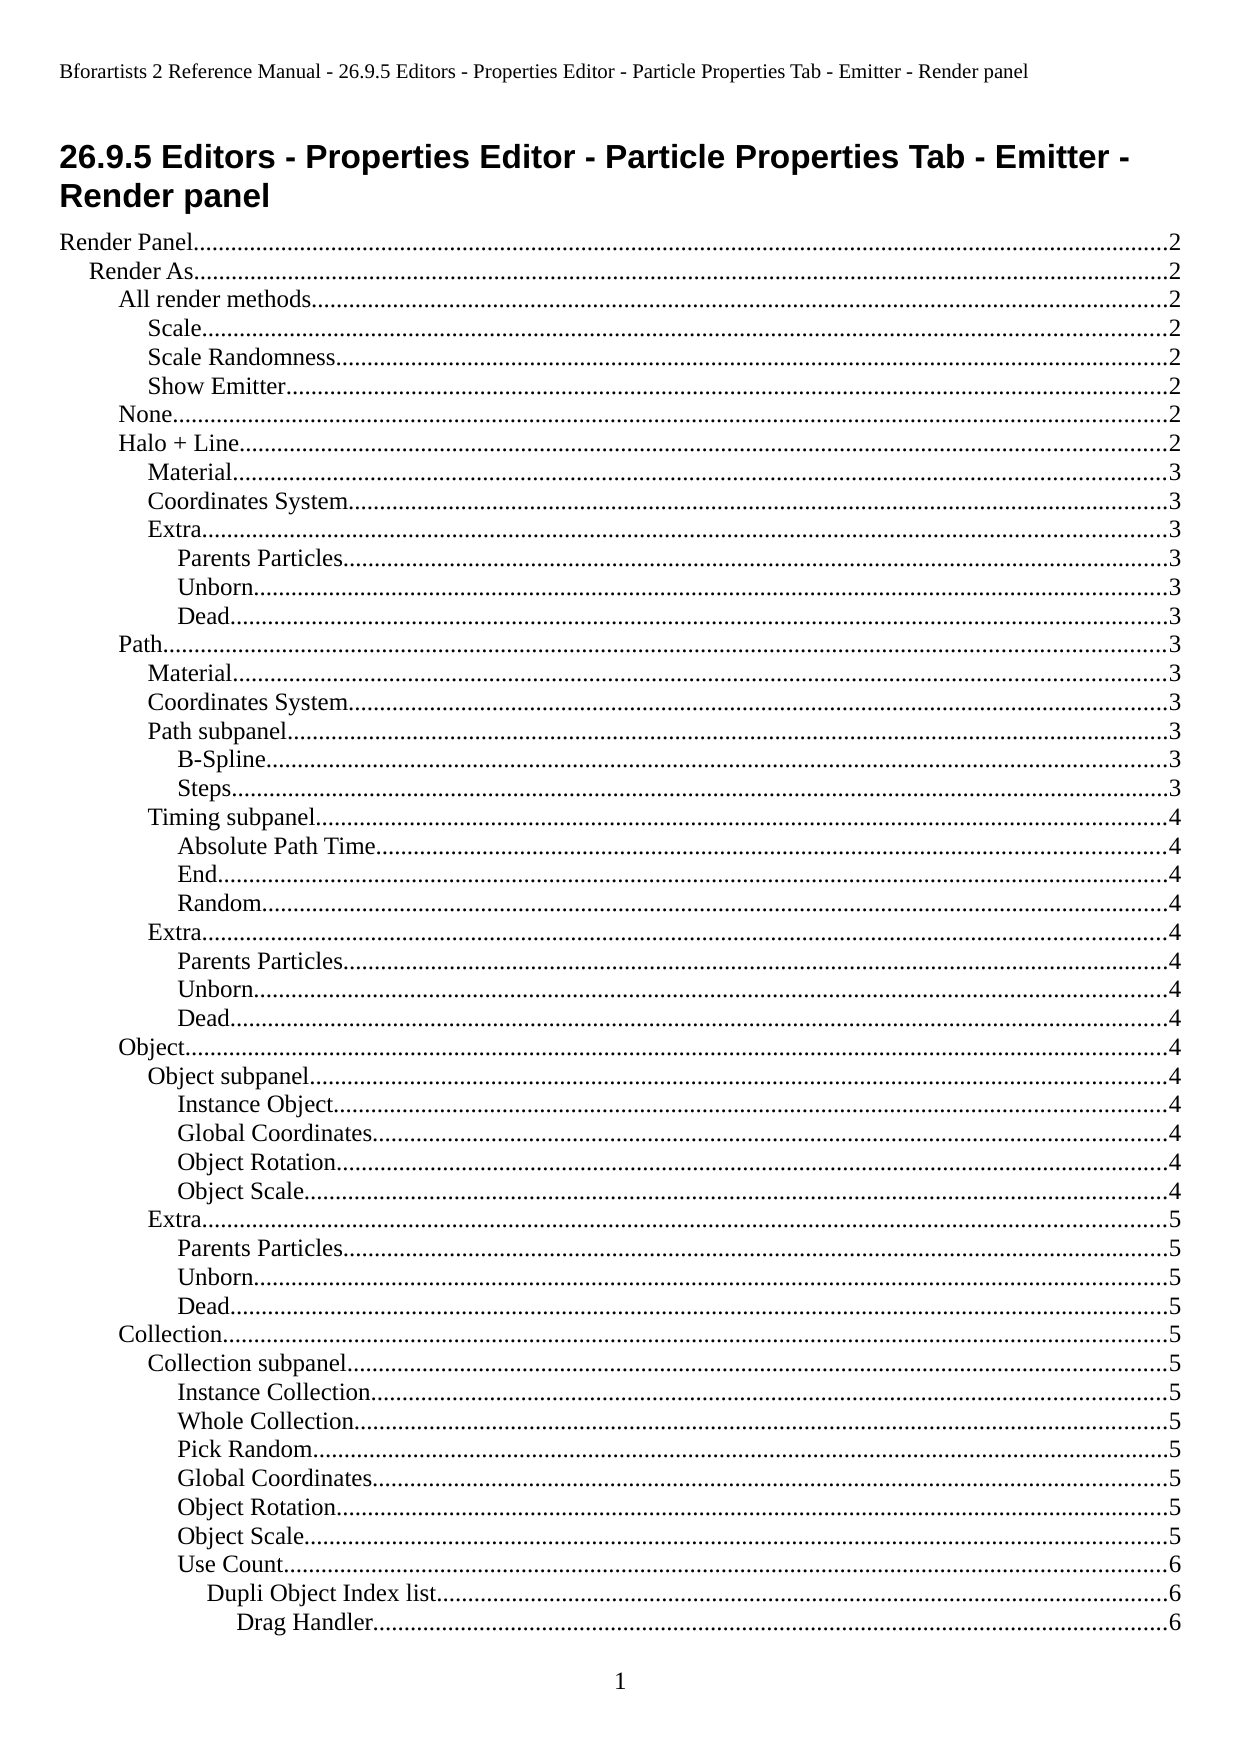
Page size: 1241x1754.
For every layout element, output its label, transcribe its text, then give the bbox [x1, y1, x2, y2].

text Unborn 5 [177, 1262, 1181, 1291]
text Coordinates System 3 [147, 486, 1181, 514]
text Collection 5 [118, 1319, 1181, 1348]
text Halo + Line 2 [118, 428, 1181, 457]
text Render Panel 2 [59, 227, 1181, 256]
text All render methods 2 [118, 284, 1181, 313]
text Material 3 [147, 457, 1181, 486]
text Object Rotation 5 [177, 1492, 1181, 1521]
text Path subpanel 3 [147, 716, 1181, 744]
text Path 3 [118, 629, 1181, 658]
subtitle 26.9.5 Editors - Properties Editor - Particle Properties Tab - Emitter - Render panel [59, 138, 1181, 214]
text Extra 3 [147, 514, 1181, 543]
text Material 3 [147, 658, 1181, 687]
text Parents Particles 5 [177, 1233, 1181, 1262]
text Dupli Object Index list 6 [206, 1578, 1181, 1607]
text Extra 5 [147, 1204, 1181, 1233]
text Drag Handler 6 [236, 1607, 1181, 1636]
text Object Rotation 4 [177, 1147, 1181, 1176]
text Extra 4 [147, 917, 1181, 946]
text Scale 2 [147, 313, 1181, 342]
text Global Coordinates 5 [177, 1463, 1181, 1492]
text Coordinates System 3 [147, 687, 1181, 716]
text None 2 [118, 399, 1181, 428]
text Collection subpanel 5 [147, 1348, 1181, 1377]
text Instance Collection 5 [177, 1377, 1181, 1406]
text Object Scale 4 [177, 1176, 1181, 1204]
text Instance Object 4 [177, 1089, 1181, 1118]
text Scale Randomness 2 [147, 342, 1181, 371]
text B-Spline 3 [177, 744, 1181, 773]
text Timing subpanel 4 [147, 802, 1181, 831]
text Steps 3 [177, 773, 1181, 802]
text Use Count 6 [177, 1549, 1181, 1578]
text Dead 3 [177, 601, 1181, 629]
text Parents Particles 3 [177, 543, 1181, 572]
text Unborn 3 [177, 572, 1181, 601]
text Object 4 [118, 1032, 1181, 1061]
text Parents Particles 4 [177, 946, 1181, 974]
text Global Coordinates 4 [177, 1118, 1181, 1147]
text Show Emitter 2 [147, 371, 1181, 399]
text Render As 2 [88, 256, 1181, 284]
text End 4 [177, 859, 1181, 888]
text Dead 4 [177, 1003, 1181, 1032]
text Pick Random 5 [177, 1434, 1181, 1463]
text Dead 5 [177, 1291, 1181, 1319]
text Unborn 4 [177, 974, 1181, 1003]
text Object subpanel 4 [147, 1061, 1181, 1089]
text Object Scale 5 [177, 1521, 1181, 1549]
text Whole Collection 5 [177, 1406, 1181, 1434]
text Random 4 [177, 888, 1181, 917]
text Absolute Path Time 4 [177, 831, 1181, 859]
